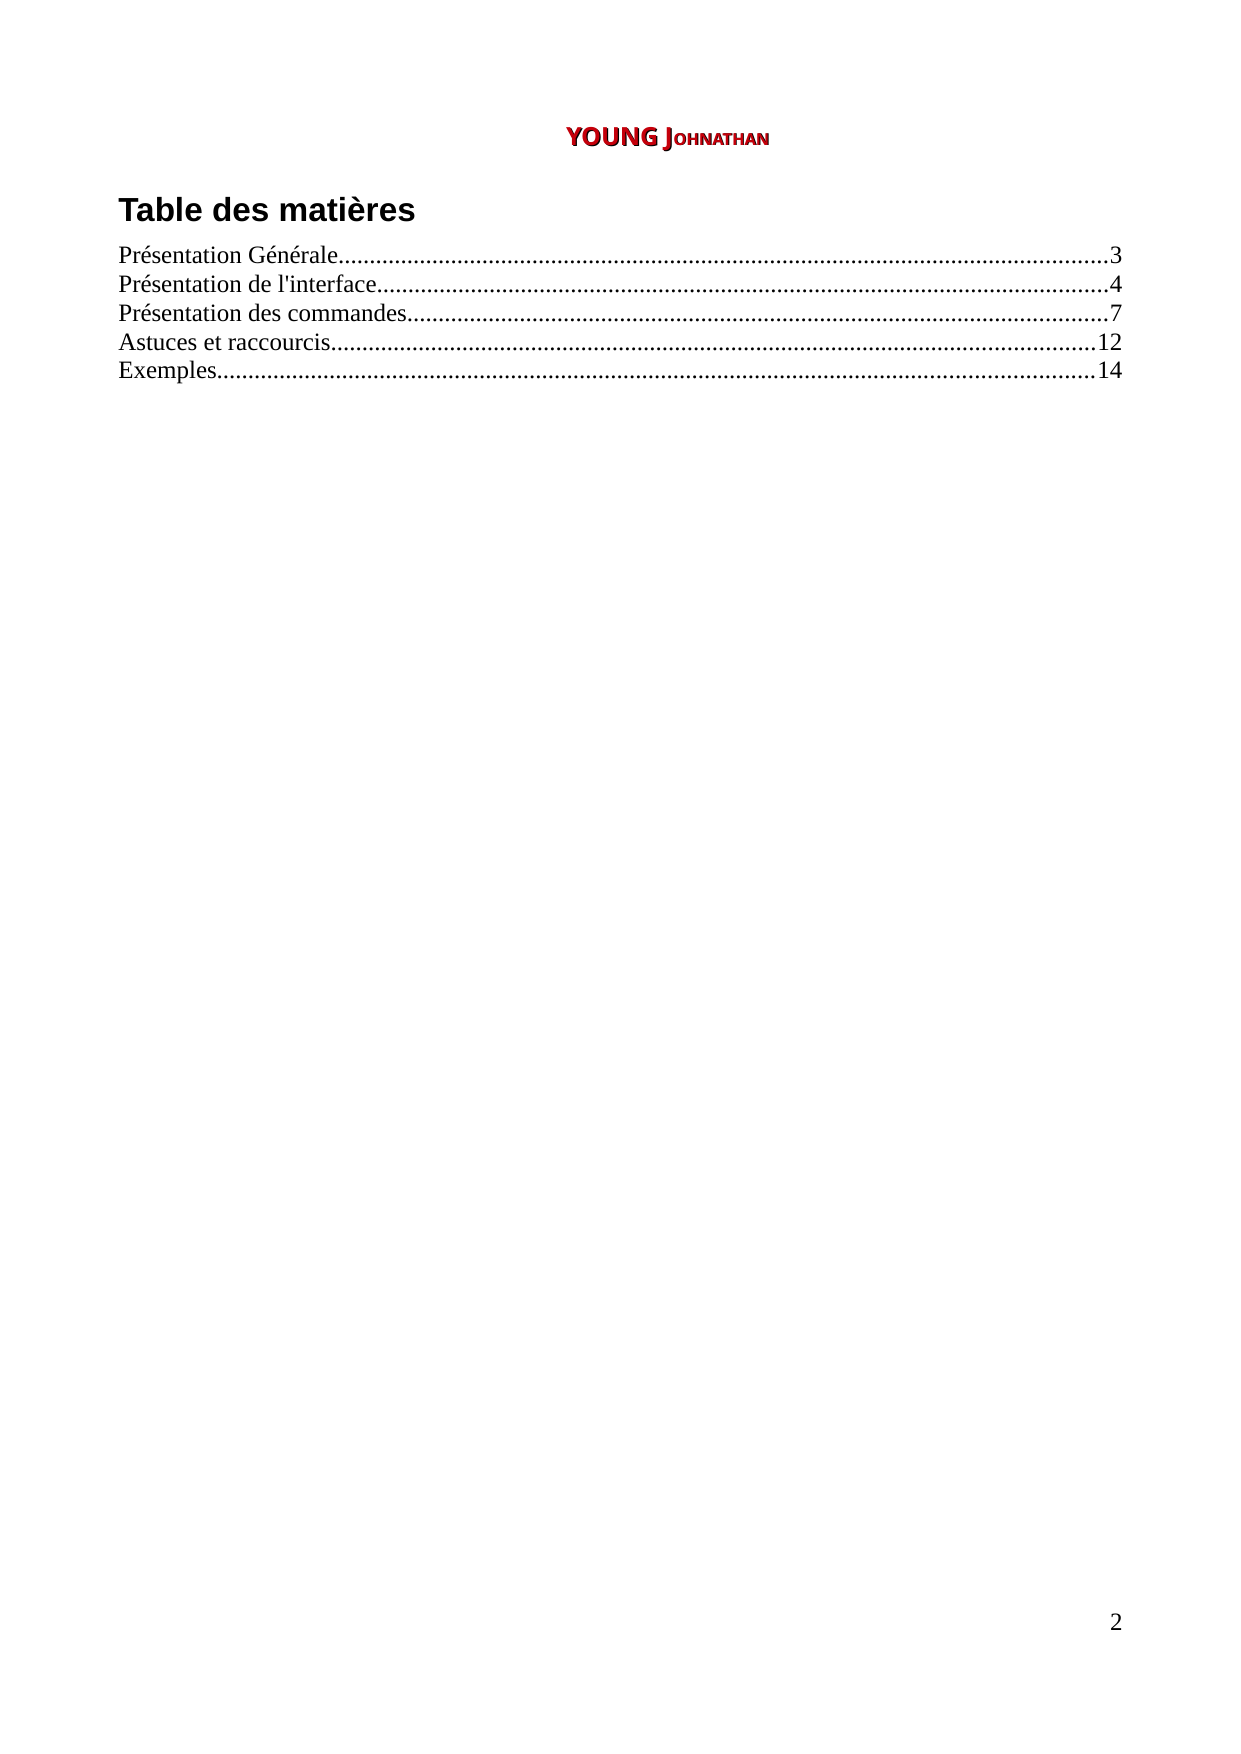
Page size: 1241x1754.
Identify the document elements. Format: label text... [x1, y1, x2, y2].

text Exemples 14 [118, 356, 1122, 384]
text Présentation des commandes 7 [118, 298, 1122, 327]
text Astuces et raccourcis 12 [118, 327, 1122, 356]
text Présentation Générale 3 [118, 241, 1122, 269]
subtitle YOUNG Johnathan [118, 118, 1122, 152]
subtitle Table des matières [118, 190, 1122, 228]
text Présentation de l'interface 4 [118, 269, 1122, 298]
